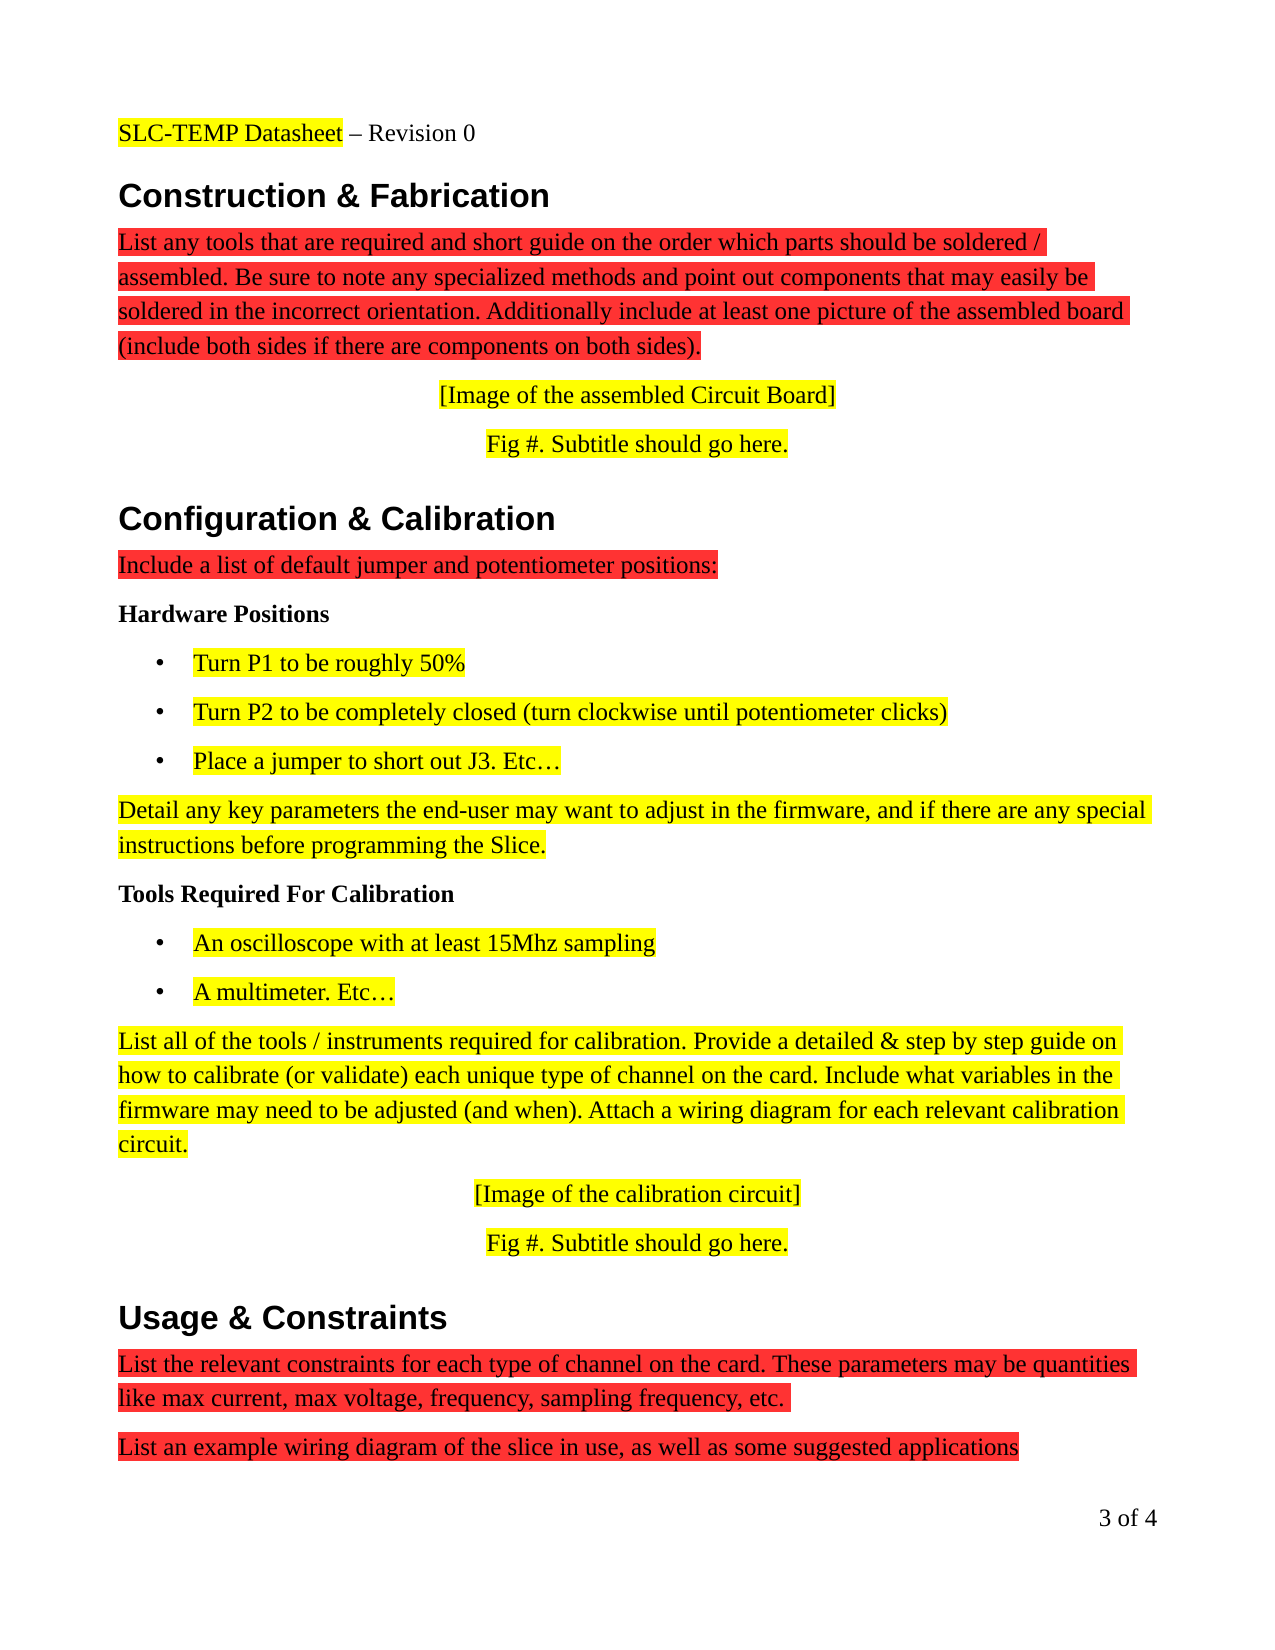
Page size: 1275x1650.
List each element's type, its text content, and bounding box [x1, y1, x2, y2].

text Fig #. Subtitle should go here. [118, 429, 1157, 458]
list A multimeter. Etc… [156, 977, 1157, 1006]
text Detail any key parameters the end-user may want to adjust in the firmware, and if there are any special instructions before programming the Slice. [118, 795, 1157, 859]
list Turn P2 to be completely closed (turn clockwise until potentiometer clicks) [156, 697, 1157, 726]
list An oscilloscope with at least 15Mhz sampling [156, 928, 1157, 957]
subtitle Usage & Constraints [118, 1298, 1157, 1336]
text Tools Required For Calibration [118, 879, 1157, 908]
text [Image of the calibration circuit] [118, 1179, 1157, 1207]
text List the relevant constraints for each type of channel on the card. These parameters may be quantities like max current, max voltage, frequency, sampling frequency, etc. [118, 1349, 1157, 1412]
text List an example wiring diagram of the slice in use, as well as some suggested applications [118, 1432, 1157, 1461]
list Place a jumper to short out J3. Etc… [156, 746, 1157, 775]
text Include a list of default jumper and potentiometer positions: [118, 550, 1157, 579]
text Hardware Positions [118, 599, 1157, 628]
text Fig #. Subtitle should go here. [118, 1228, 1157, 1256]
subtitle Configuration & Calibration [118, 499, 1157, 538]
subtitle Construction & Fabrication [118, 176, 1157, 215]
text List any tools that are required and short guide on the order which parts should be soldered / assembled. Be sure to note any specialized methods and point out components that may easily be soldered in the incorrect orientation. Additionally include at least one picture of the assembled board (include both sides if there are components on both sides). [118, 227, 1157, 360]
list Turn P1 to be roughly 50% [156, 648, 1157, 677]
text [Image of the assembled Circuit Board] [118, 380, 1157, 409]
text List all of the tools / instruments required for calibration. Provide a detailed & step by step guide on how to calibrate (or validate) each unique type of channel on the card. Include what variables in the firmware may need to be adjusted (and when). Attach a wiring diagram for each relevant calibration circuit. [118, 1026, 1157, 1158]
